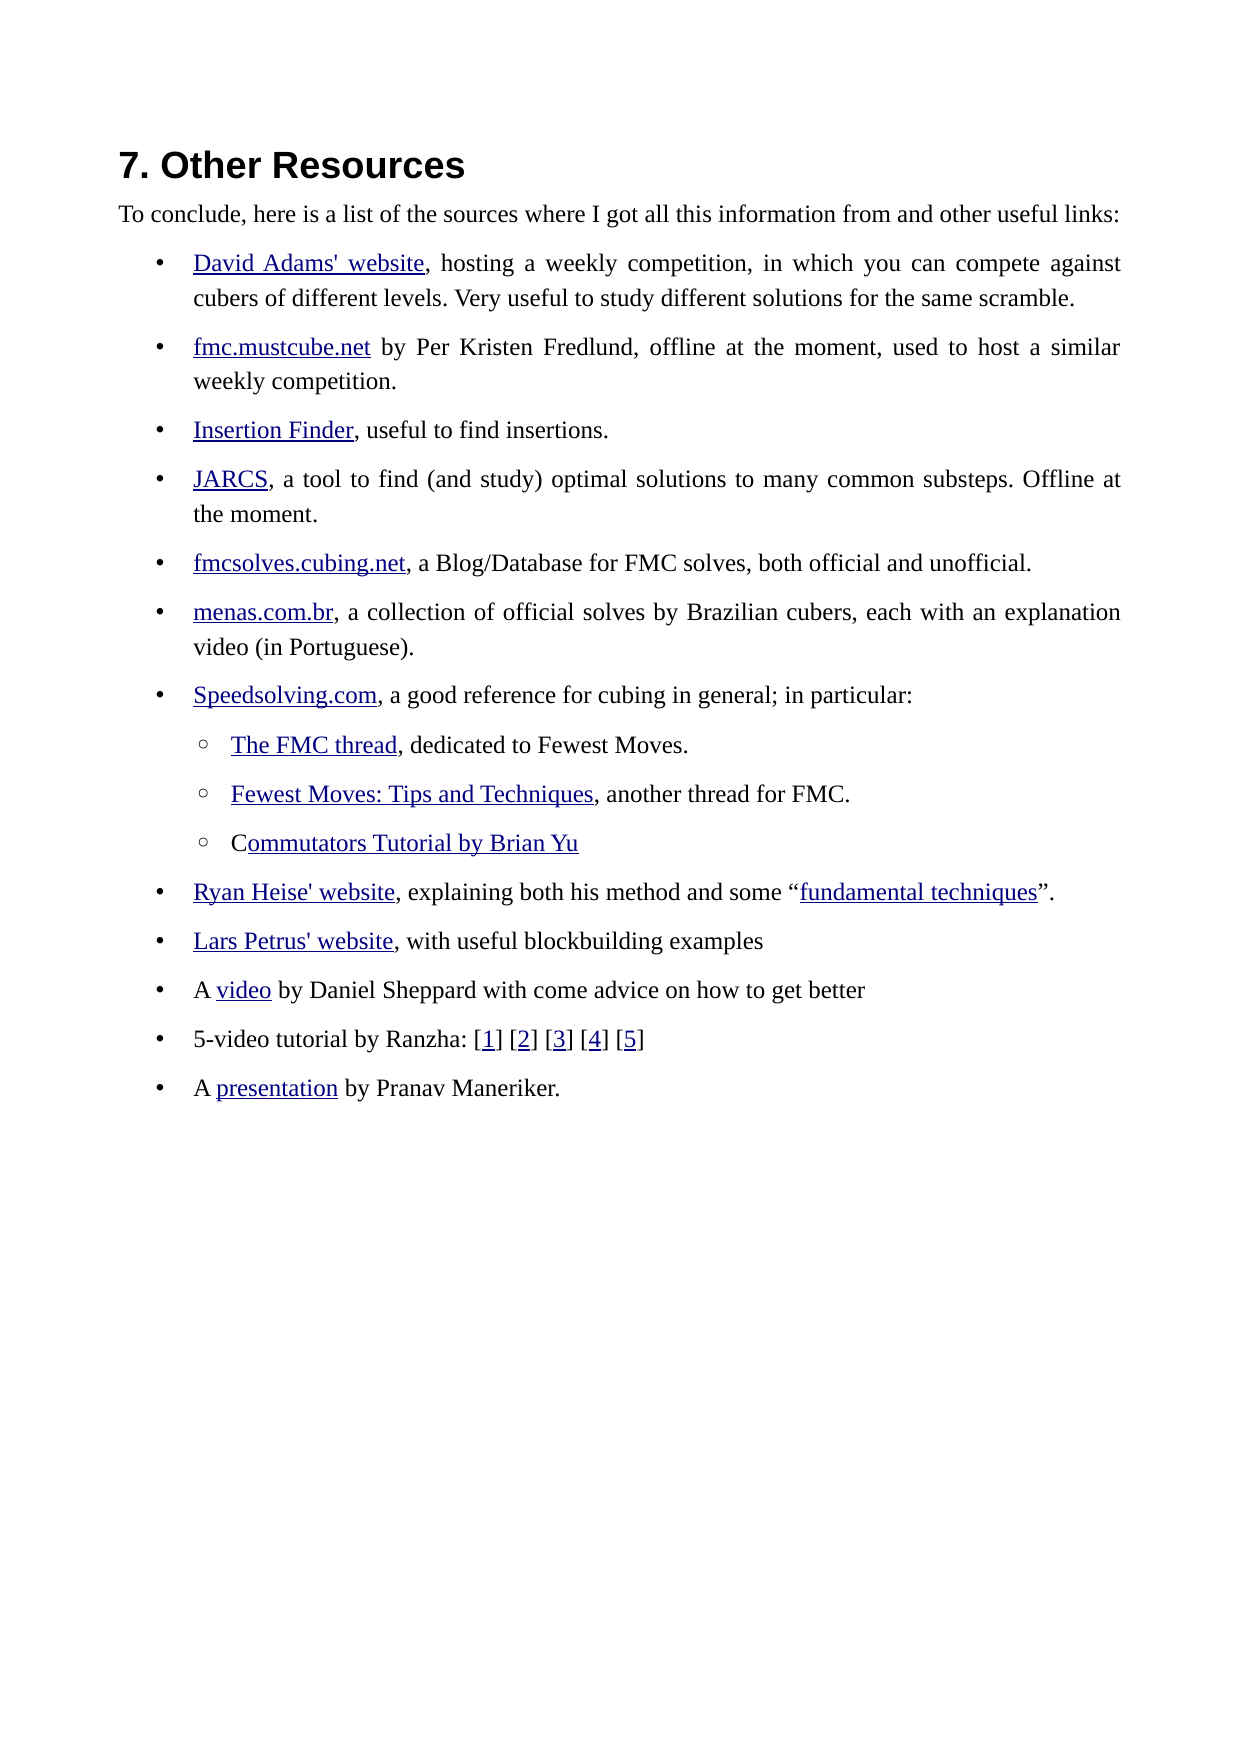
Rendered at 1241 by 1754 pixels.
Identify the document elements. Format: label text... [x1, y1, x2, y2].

list Insertion Finder, useful to find insertions. [156, 415, 1122, 444]
list A video by Daniel Sheppard with come advice on how to get better [156, 975, 1122, 1004]
list Fewest Moves: Tips and Techniques, another thread for FMC. [193, 779, 1122, 807]
list 5-video tutorial by Ranzha: [1] [2] [3] [4] [5] [156, 1024, 1122, 1053]
list fmcsolves.cubing.net, a Blog/Database for FMC solves, both official and unofficial. [156, 548, 1122, 577]
list The FMC thread, dedicated to Fewest Moves. [193, 730, 1122, 758]
list A presentation by Pranav Maneriker. [156, 1073, 1122, 1102]
list Commutators Tutorial by Brian Yu [193, 828, 1122, 857]
subtitle 7. Other Resources [118, 143, 1122, 187]
list Ryan Heise' website, explaining both his method and some “fundamental techniques”. [156, 877, 1122, 906]
list Speedsolving.com, a good reference for cubing in general; in particular: [156, 681, 1122, 709]
list JARCS, a tool to find (and study) optimal solutions to many common substeps. Offline at the moment. [156, 464, 1122, 528]
text To conclude, here is a list of the sources where I got all this information from and other useful links: [118, 199, 1122, 228]
list David Adams' website, hosting a weekly competition, in which you can compete against cubers of different levels. Very useful to study different solutions for the same scramble. [156, 248, 1122, 312]
list menas.com.br, a collection of official solves by Brazilian cubers, each with an explanation video (in Portuguese). [156, 597, 1122, 660]
list Lars Petrus' website, with useful blockbuilding examples [156, 926, 1122, 955]
list fmc.mustcube.net by Per Kristen Fredlund, offline at the moment, used to host a similar weekly competition. [156, 332, 1122, 395]
